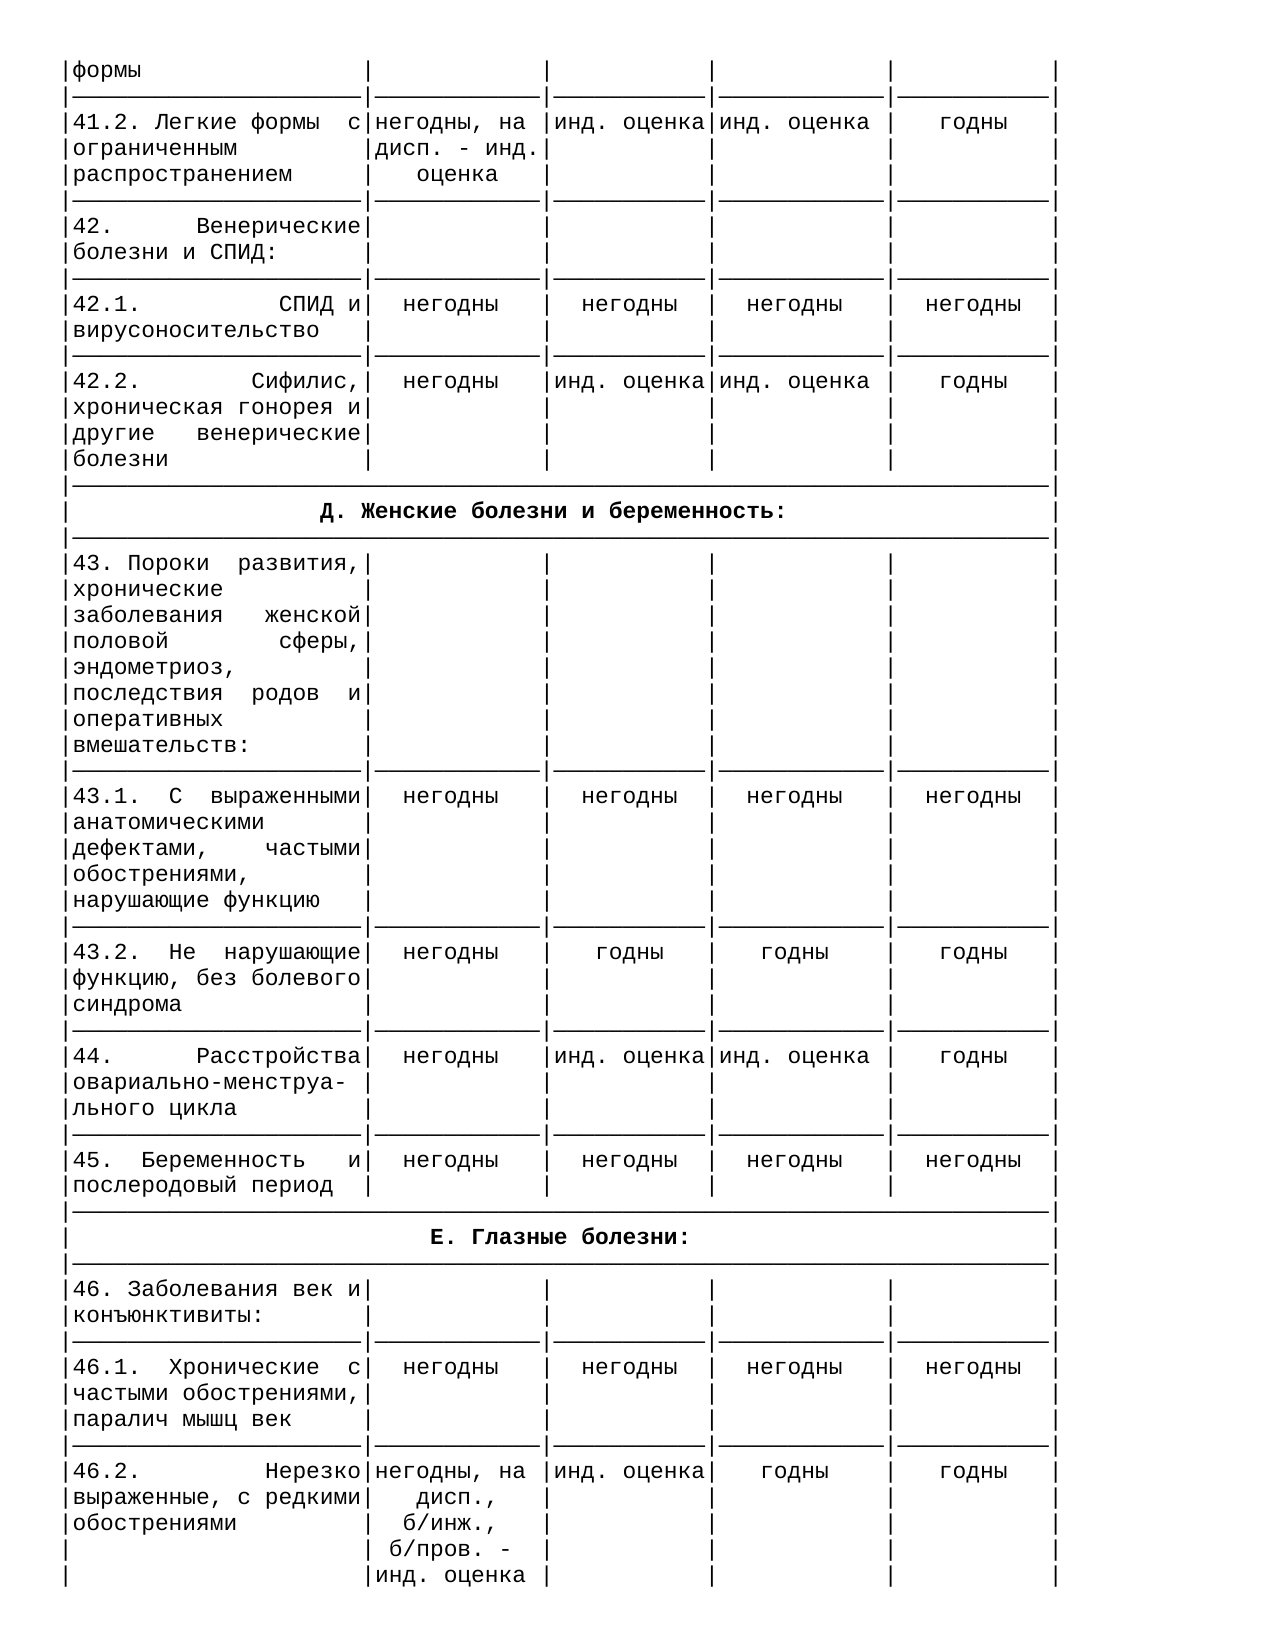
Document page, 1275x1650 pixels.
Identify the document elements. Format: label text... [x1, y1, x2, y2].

text |нарушающие функцию | | | | | [58, 888, 1216, 914]
text |—————————————————————|————————————|———————————|————————————|———————————| [58, 759, 1216, 785]
text |46.1. Хронические с| негодны | негодны | негодны | негодны | [58, 1355, 1216, 1381]
text | |инд. оценка | | | | [58, 1563, 1216, 1589]
text |41.2. Легкие формы с|негодны, на |инд. оценка|инд. оценка | годны | [58, 110, 1216, 136]
text |хронические | | | | | [58, 577, 1216, 603]
text |функцию, без болевого| | | | | [58, 966, 1216, 992]
text | Д. Женские болезни и беременность: | [58, 499, 1216, 525]
text |вирусоносительство | | | | | [58, 318, 1216, 344]
text |овариально-менструа- | | | | | [58, 1070, 1216, 1096]
text |обострениями, | | | | | [58, 863, 1216, 888]
text |распространением | оценка | | | | [58, 162, 1216, 188]
text |43.2. Не нарушающие| негодны | годны | годны | годны | [58, 940, 1216, 966]
text |анатомическими | | | | | [58, 811, 1216, 837]
text |формы | | | | | [58, 58, 1216, 84]
text |42.1. СПИД и| негодны | негодны | негодны | негодны | [58, 292, 1216, 318]
text |42.2. Сифилис,| негодны |инд. оценка|инд. оценка | годны | [58, 370, 1216, 396]
text | Е. Глазные болезни: | [58, 1226, 1216, 1252]
text |46. Заболевания век и| | | | | [58, 1278, 1216, 1303]
text |болезни | | | | | [58, 448, 1216, 473]
text |—————————————————————|————————————|———————————|————————————|———————————| [58, 1433, 1216, 1459]
text |—————————————————————|————————————|———————————|————————————|———————————| [58, 266, 1216, 292]
text |последствия родов и| | | | | [58, 681, 1216, 707]
text |вмешательств: | | | | | [58, 733, 1216, 759]
text |другие венерические| | | | | [58, 422, 1216, 448]
text |паралич мышц век | | | | | [58, 1407, 1216, 1433]
text |—————————————————————|————————————|———————————|————————————|———————————| [58, 1329, 1216, 1355]
text |—————————————————————|————————————|———————————|————————————|———————————| [58, 188, 1216, 214]
text |обострениями | б/инж., | | | | [58, 1511, 1216, 1537]
text |———————————————————————————————————————————————————————————————————————| [58, 1200, 1216, 1226]
text |—————————————————————|————————————|———————————|————————————|———————————| [58, 1122, 1216, 1148]
text |болезни и СПИД: | | | | | [58, 240, 1216, 266]
text |конъюнктивиты: | | | | | [58, 1303, 1216, 1329]
text |44. Расстройства| негодны |инд. оценка|инд. оценка | годны | [58, 1044, 1216, 1070]
text |эндометриоз, | | | | | [58, 655, 1216, 681]
text | | б/пров. - | | | | [58, 1537, 1216, 1563]
text |синдрома | | | | | [58, 992, 1216, 1018]
text |ограниченным |дисп. - инд.| | | | [58, 136, 1216, 162]
text |—————————————————————|————————————|———————————|————————————|———————————| [58, 84, 1216, 110]
text |———————————————————————————————————————————————————————————————————————| [58, 1252, 1216, 1278]
text |42. Венерические| | | | | [58, 214, 1216, 240]
text |льного цикла | | | | | [58, 1096, 1216, 1122]
text |хроническая гонорея и| | | | | [58, 396, 1216, 422]
text |послеродовый период | | | | | [58, 1174, 1216, 1200]
text |выраженные, с редкими| дисп., | | | | [58, 1485, 1216, 1511]
text |—————————————————————|————————————|———————————|————————————|———————————| [58, 914, 1216, 940]
text |—————————————————————|————————————|———————————|————————————|———————————| [58, 344, 1216, 370]
text |45. Беременность и| негодны | негодны | негодны | негодны | [58, 1148, 1216, 1174]
text |заболевания женской| | | | | [58, 603, 1216, 629]
text |частыми обострениями,| | | | | [58, 1381, 1216, 1407]
text |дефектами, частыми| | | | | [58, 837, 1216, 863]
text |43. Пороки развития,| | | | | [58, 551, 1216, 577]
text |———————————————————————————————————————————————————————————————————————| [58, 525, 1216, 551]
text |———————————————————————————————————————————————————————————————————————| [58, 473, 1216, 499]
text |43.1. С выраженными| негодны | негодны | негодны | негодны | [58, 785, 1216, 811]
text |46.2. Нерезко|негодны, на |инд. оценка| годны | годны | [58, 1459, 1216, 1485]
text |половой сферы,| | | | | [58, 629, 1216, 655]
text |—————————————————————|————————————|———————————|————————————|———————————| [58, 1018, 1216, 1044]
text |оперативных | | | | | [58, 707, 1216, 733]
